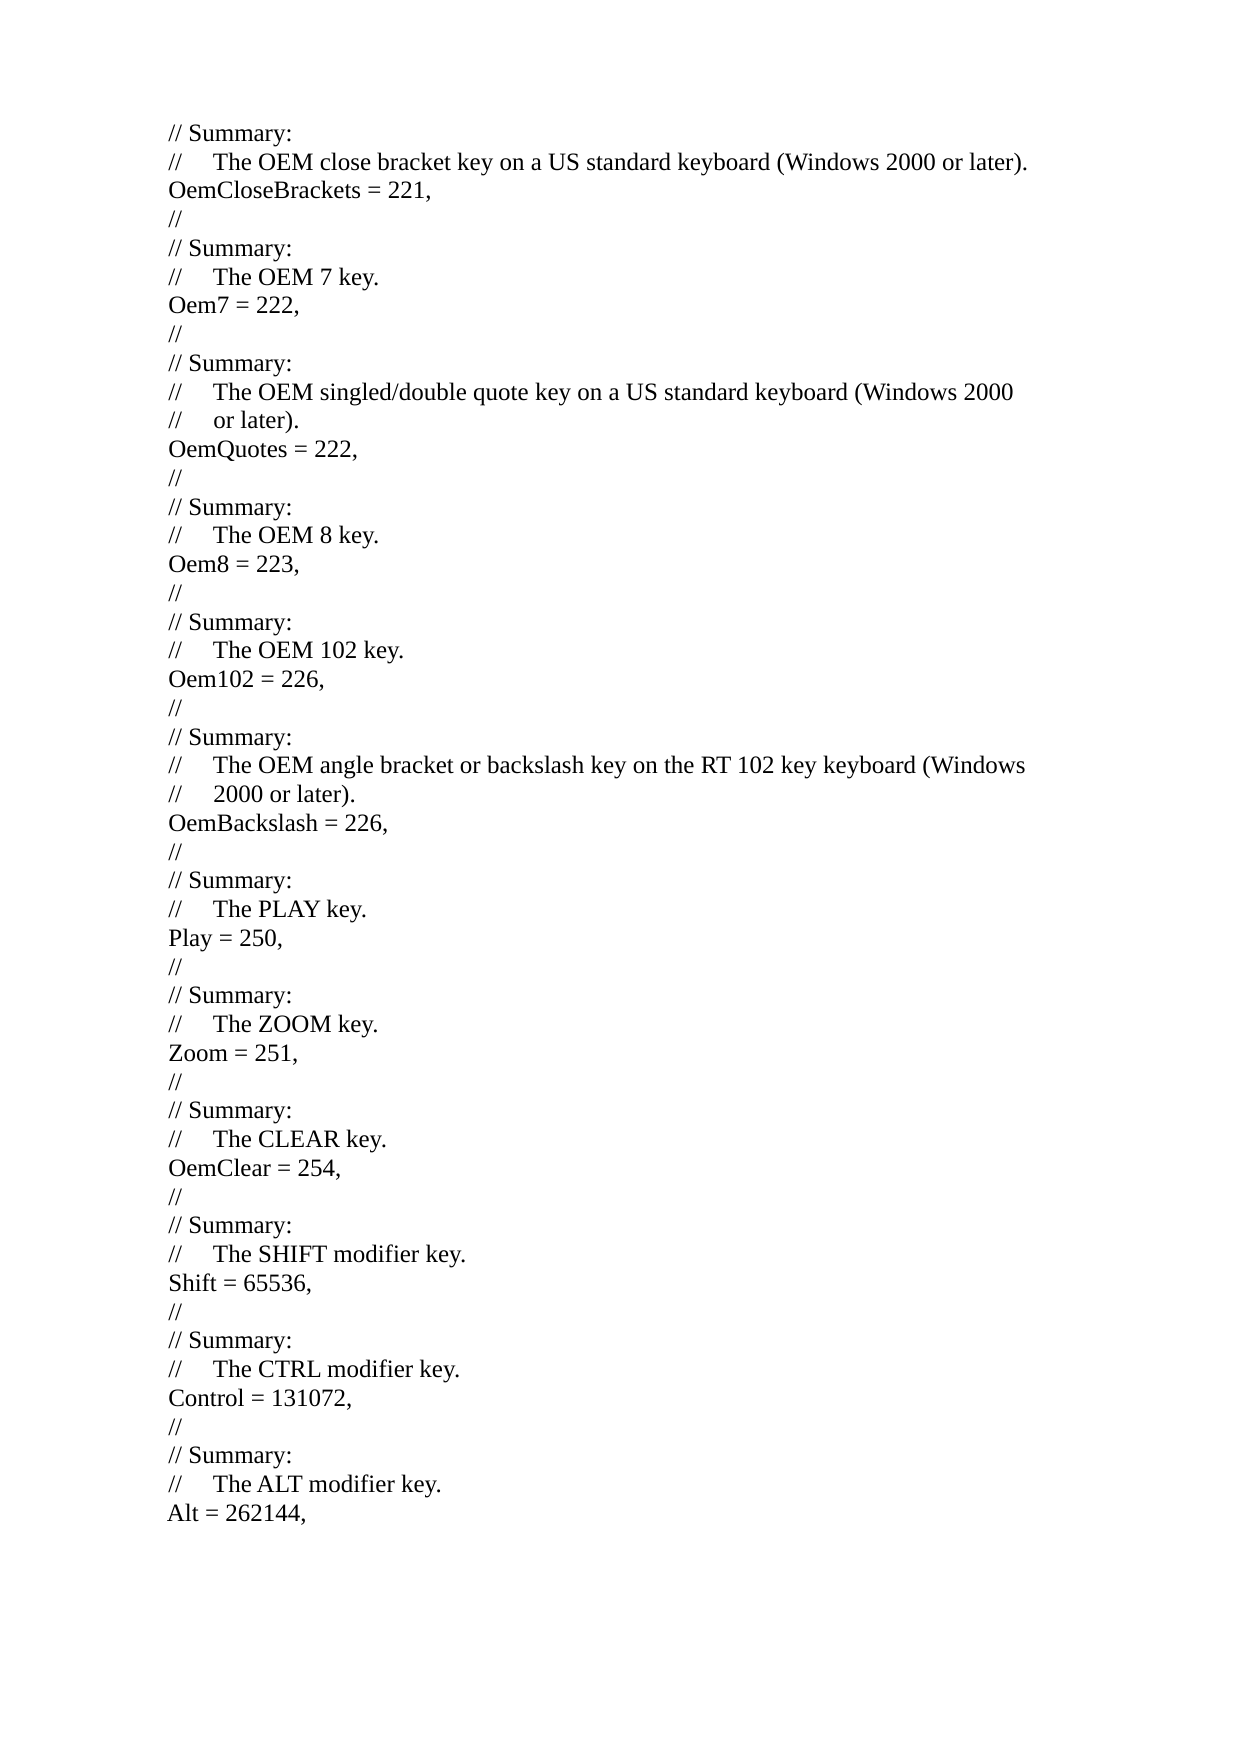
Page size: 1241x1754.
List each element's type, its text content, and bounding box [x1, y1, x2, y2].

text // Summary: [118, 233, 1122, 262]
text // [118, 1412, 1122, 1441]
text // [118, 578, 1122, 607]
text // The OEM angle bracket or backslash key on the RT 102 key keyboard (Windows [118, 751, 1122, 779]
text // [118, 837, 1122, 866]
text // Summary: [118, 1326, 1122, 1354]
text Oem102 = 226, [118, 664, 1122, 693]
text // The OEM 8 key. [118, 521, 1122, 549]
text // Summary: [118, 1211, 1122, 1239]
text OemQuotes = 222, [118, 434, 1122, 463]
text // [118, 1182, 1122, 1211]
text Oem8 = 223, [118, 549, 1122, 578]
text Oem7 = 222, [118, 291, 1122, 319]
text // Summary: [118, 118, 1122, 147]
text // The OEM 102 key. [118, 636, 1122, 664]
text OemClear = 254, [118, 1153, 1122, 1182]
text // Summary: [118, 722, 1122, 751]
text // [118, 952, 1122, 981]
text // The ALT modifier key. [118, 1469, 1122, 1498]
text // The CTRL modifier key. [118, 1354, 1122, 1383]
text // or later). [118, 406, 1122, 434]
text // The ZOOM key. [118, 1009, 1122, 1038]
text OemBackslash = 226, [118, 808, 1122, 837]
text // The CLEAR key. [118, 1124, 1122, 1153]
text Control = 131072, [118, 1383, 1122, 1412]
text // Summary: [118, 1441, 1122, 1469]
text // Summary: [118, 607, 1122, 636]
text // The OEM 7 key. [118, 262, 1122, 291]
text // The OEM singled/double quote key on a US standard keyboard (Windows 2000 [118, 377, 1122, 406]
text Play = 250, [118, 923, 1122, 952]
text // [118, 1067, 1122, 1096]
text // The PLAY key. [118, 894, 1122, 923]
text // 2000 or later). [118, 779, 1122, 808]
text // [118, 319, 1122, 348]
text // [118, 693, 1122, 722]
text // Summary: [118, 981, 1122, 1009]
text // Summary: [118, 1096, 1122, 1124]
text // [118, 204, 1122, 233]
text Alt = 262144, [118, 1498, 1122, 1527]
text Zoom = 251, [118, 1038, 1122, 1067]
text // The SHIFT modifier key. [118, 1239, 1122, 1268]
text // The OEM close bracket key on a US standard keyboard (Windows 2000 or later). [118, 147, 1122, 176]
text // Summary: [118, 348, 1122, 377]
text Shift = 65536, [118, 1268, 1122, 1297]
text // Summary: [118, 492, 1122, 521]
text // [118, 1297, 1122, 1326]
text OemCloseBrackets = 221, [118, 176, 1122, 204]
text // Summary: [118, 866, 1122, 894]
text // [118, 463, 1122, 492]
